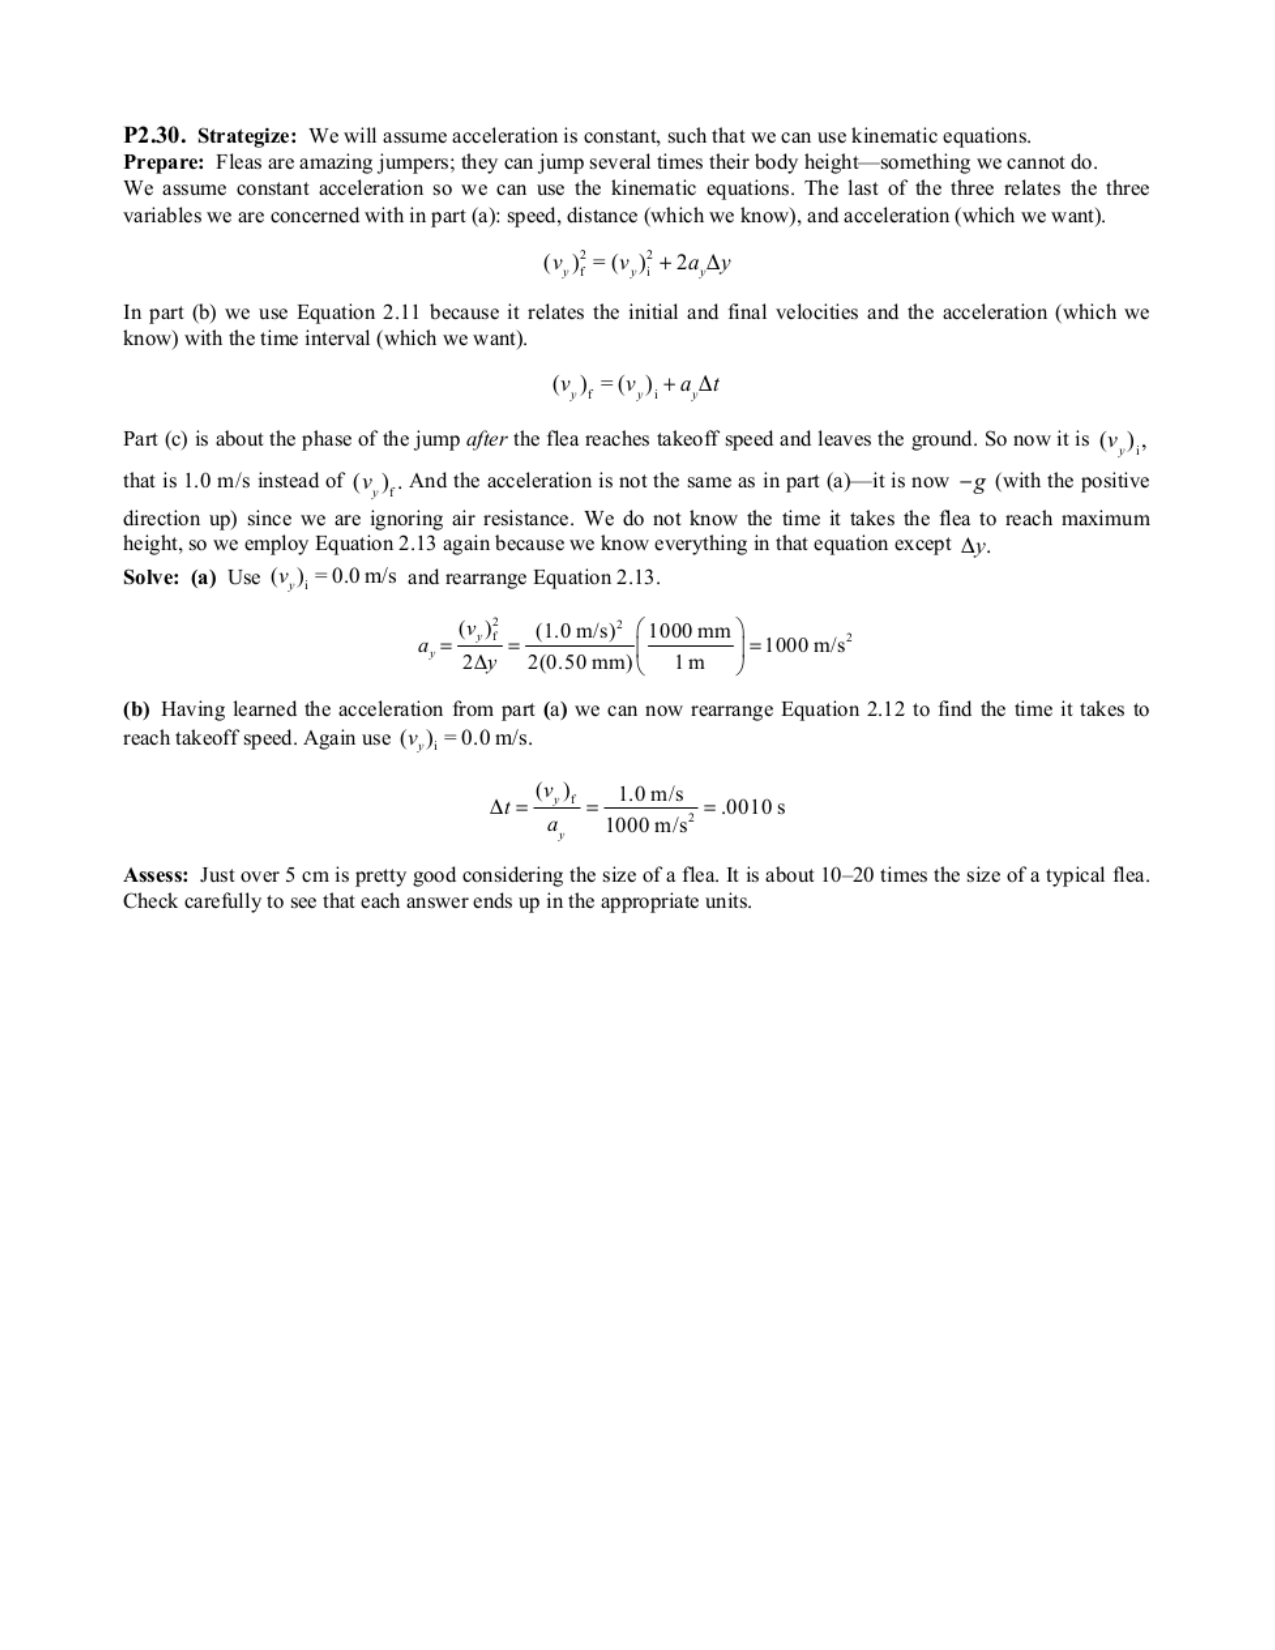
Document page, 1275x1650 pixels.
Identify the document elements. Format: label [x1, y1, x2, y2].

picture [118, 118, 1157, 925]
